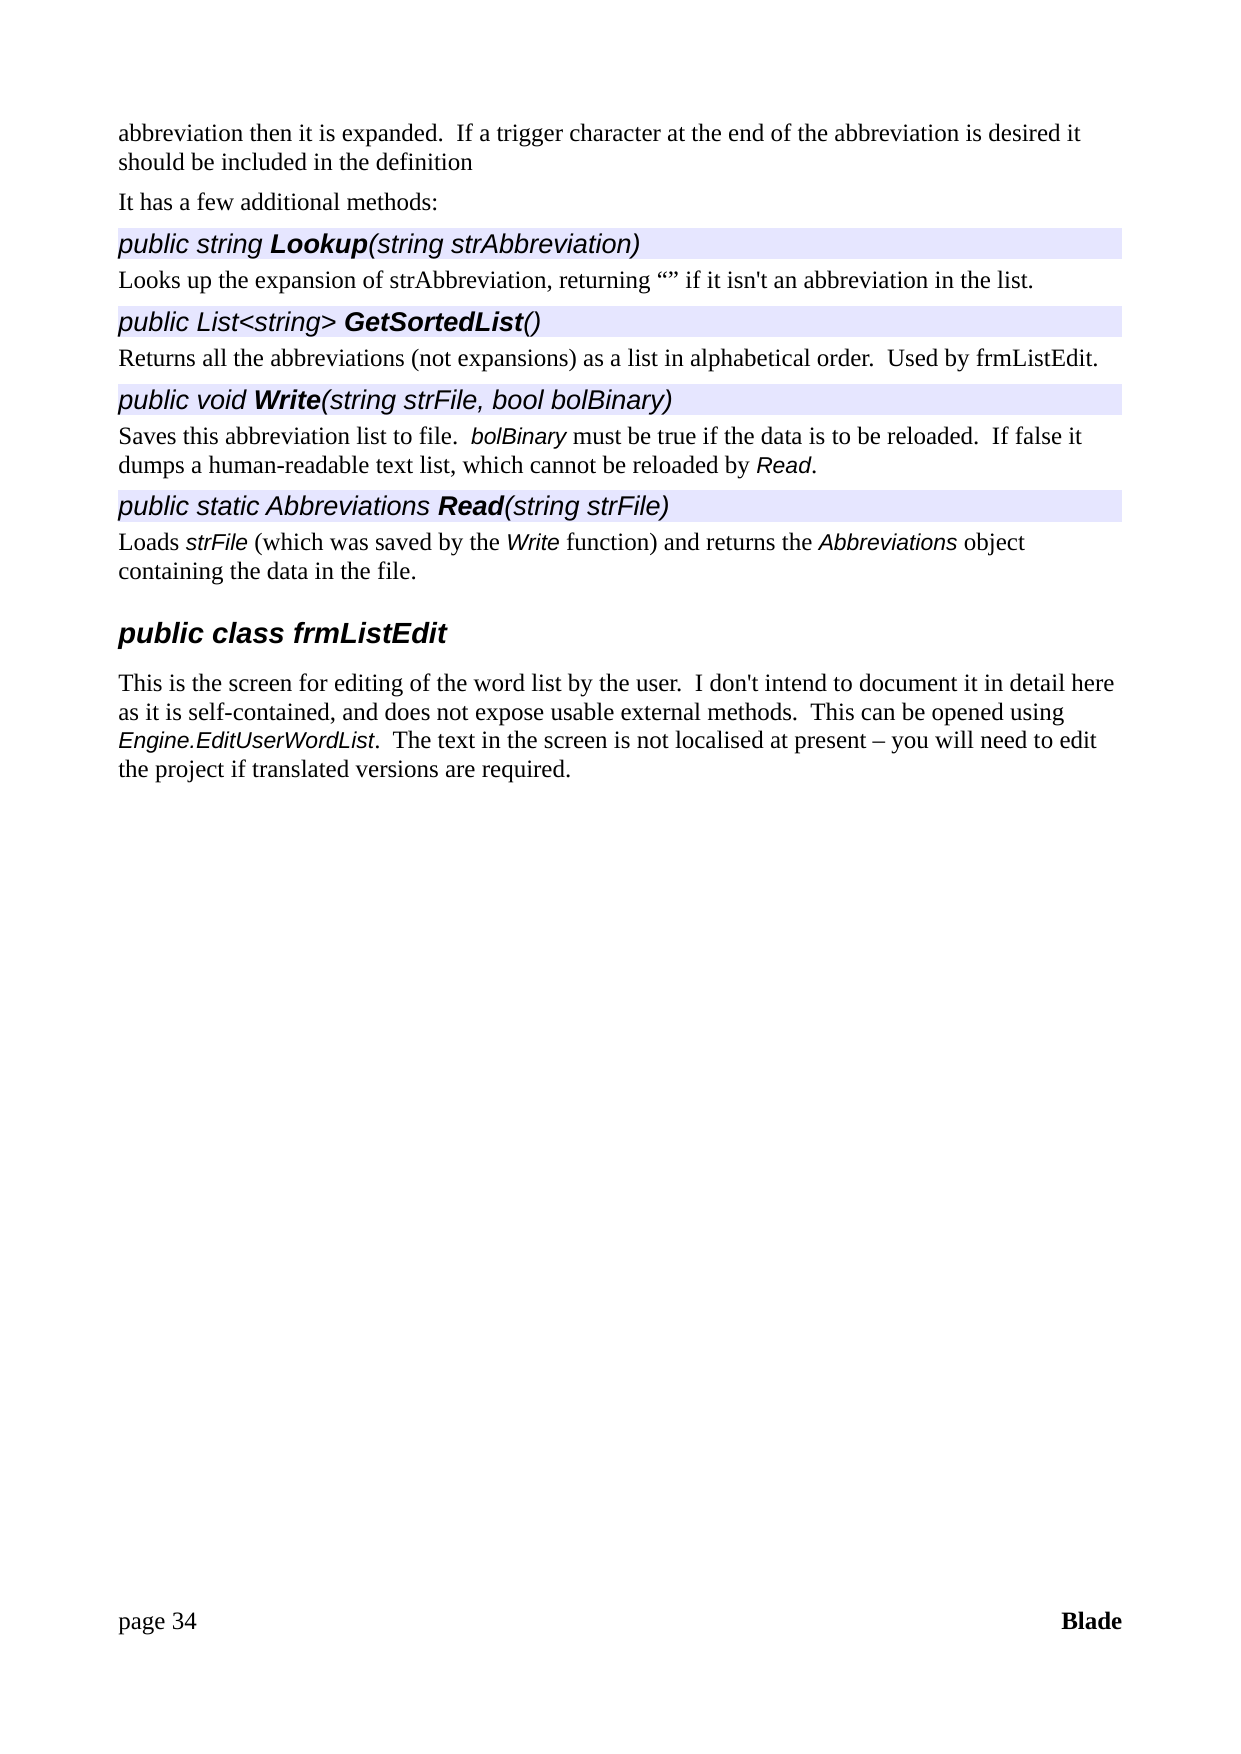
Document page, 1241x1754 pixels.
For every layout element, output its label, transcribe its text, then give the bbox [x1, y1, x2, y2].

text It has a few additional methods: [118, 187, 1122, 216]
text Returns all the abbreviations (not expansions) as a list in alphabetical order. Used by frmListEdit. [118, 343, 1122, 372]
text Loads strFile (which was saved by the Write function) and returns the Abbreviations object containing the data in the file. [118, 527, 1122, 585]
text Saves this abbreviation list to file. bolBinary must be true if the data is to be reloaded. If false it dumps a human-readable text list, which cannot be reloaded by Read. [118, 421, 1122, 478]
subtitle public class frmListEdit [118, 616, 1122, 649]
text Looks up the expansion of strAbbreviation, returning “” if it isn't an abbreviation in the list. [118, 265, 1122, 294]
text public static Abbreviations Read(string strFile) [118, 490, 1122, 522]
text public List<string> GetSortedList() [118, 306, 1122, 337]
text public string Lookup(string strAbbreviation) [118, 228, 1122, 259]
text This is the screen for editing of the word list by the user. I don't intend to document it in detail here as it is self-contained, and does not expose usable external methods. This can be opened using Engine.EditUserWordList. The text in the screen is not localised at present – you will need to edit the project if translated versions are required. [118, 668, 1122, 783]
text abbreviation then it is expanded. If a trigger character at the end of the abbreviation is desired it should be included in the definition [118, 118, 1122, 176]
text public void Write(string strFile, bool bolBinary) [118, 384, 1122, 415]
